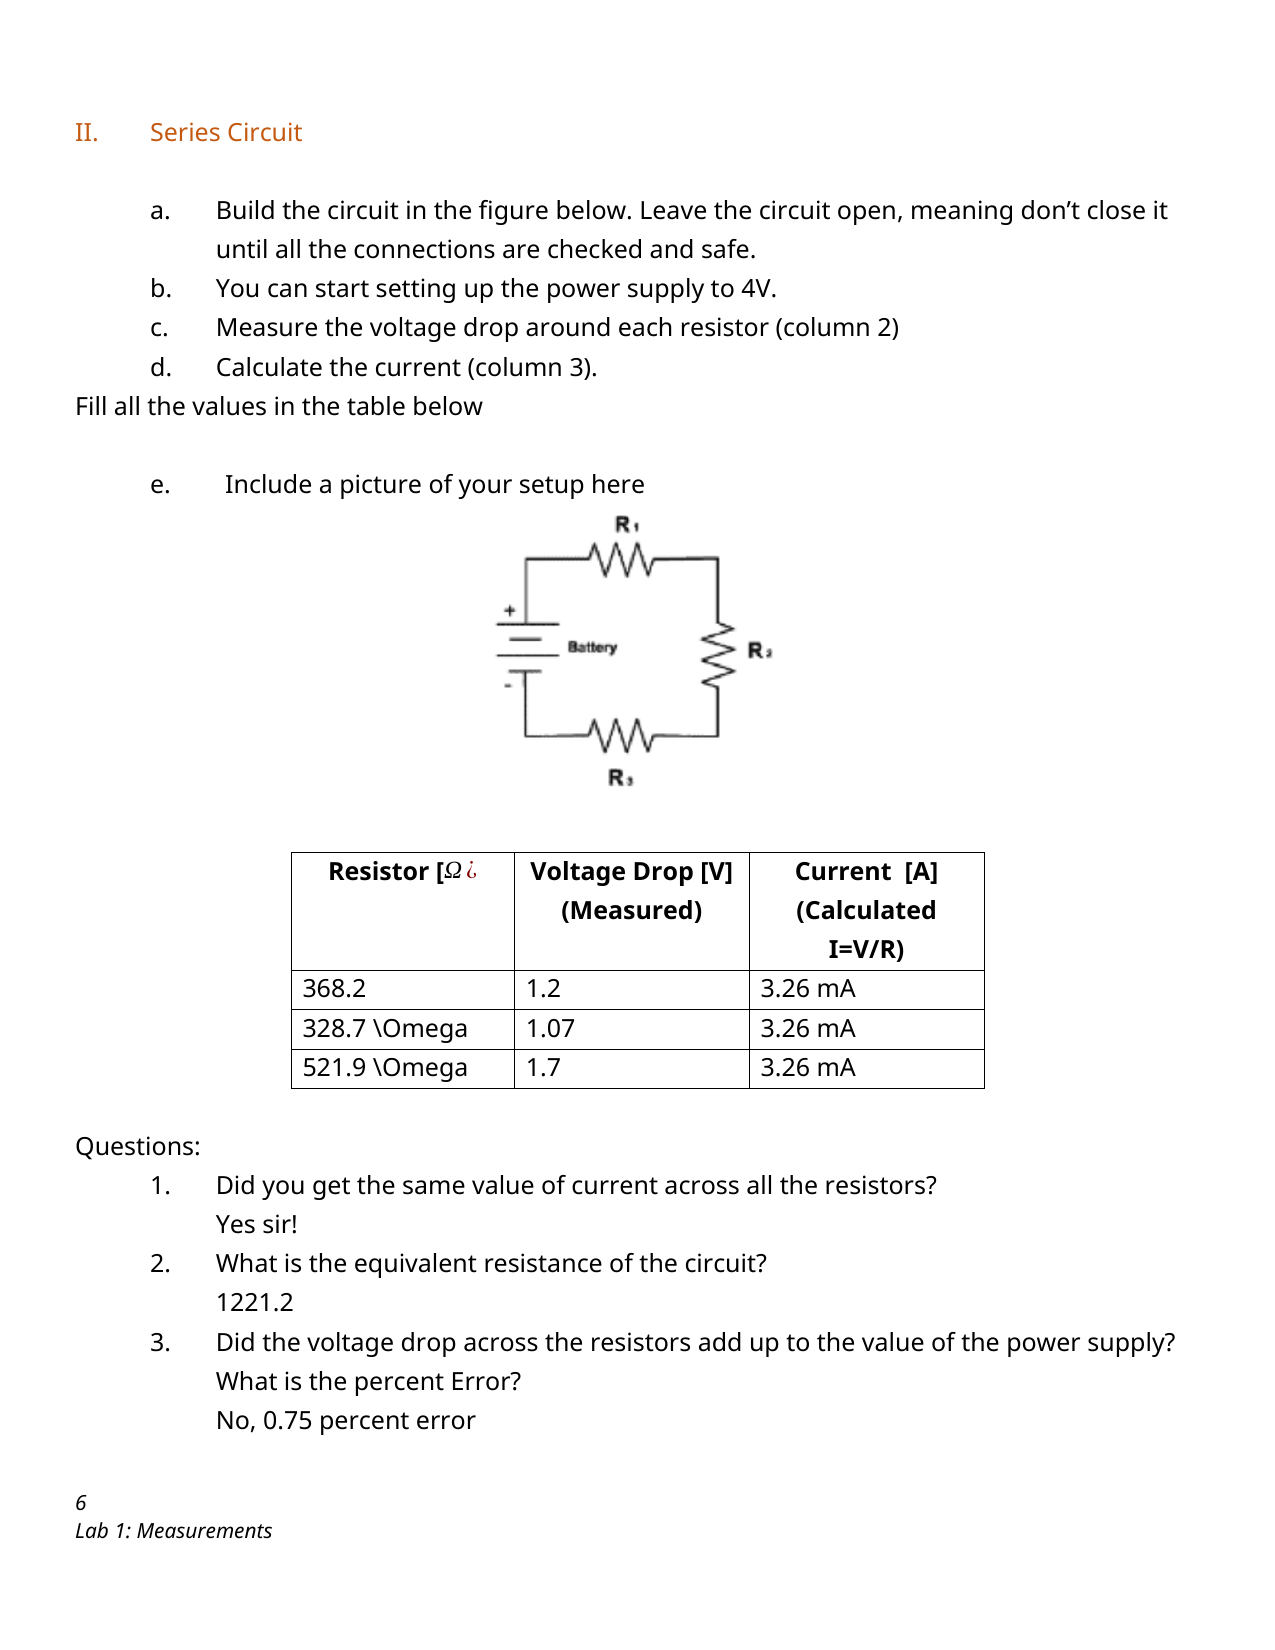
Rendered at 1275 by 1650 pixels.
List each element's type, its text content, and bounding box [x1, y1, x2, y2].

table_cell 1.7 [515, 1050, 749, 1088]
table_header Current [A] (Calculated I=V/R) [750, 853, 984, 970]
list Did the voltage drop across the resistors add up to the value of the power supply? What is the percent Error? [150, 1324, 1200, 1397]
list You can start setting up the power supply to 4V. [150, 271, 1200, 305]
text Questions: [75, 1128, 1200, 1162]
text Fill all the values in the table below [75, 388, 1200, 422]
table_cell 3.26 mA [750, 971, 984, 1009]
list Yes sir! [150, 1207, 1200, 1241]
list 1221.2 [150, 1285, 1200, 1319]
table_cell 3.26 mA [750, 1010, 984, 1049]
table_cell 3.26 mA [750, 1050, 984, 1088]
table_cell 368.2 [292, 971, 514, 1009]
table_cell 521.9 \Omega [292, 1050, 514, 1088]
list Calculate the current (column 3). [150, 349, 1200, 383]
picture [492, 505, 783, 809]
table_cell 1.07 [515, 1010, 749, 1049]
table_cell 1.2 [515, 971, 749, 1009]
table_header Resistor [ [292, 853, 514, 970]
list Measure the voltage drop around each resistor (column 2) [150, 310, 1200, 344]
table_cell 328.7 \Omega [292, 1010, 514, 1049]
list No, 0.75 percent error [150, 1402, 1200, 1437]
table_header Voltage Drop [V] (Measured) [515, 853, 749, 970]
list Build the circuit in the figure below. Leave the circuit open, meaning don’t close it until all the connections are checked and safe. [150, 192, 1200, 266]
list Include a picture of your setup here [150, 467, 1200, 501]
list Series Circuit [75, 114, 1200, 148]
list Did you get the same value of current across all the resistors? [150, 1167, 1200, 1202]
list What is the equivalent resistance of the circuit? [150, 1246, 1200, 1280]
